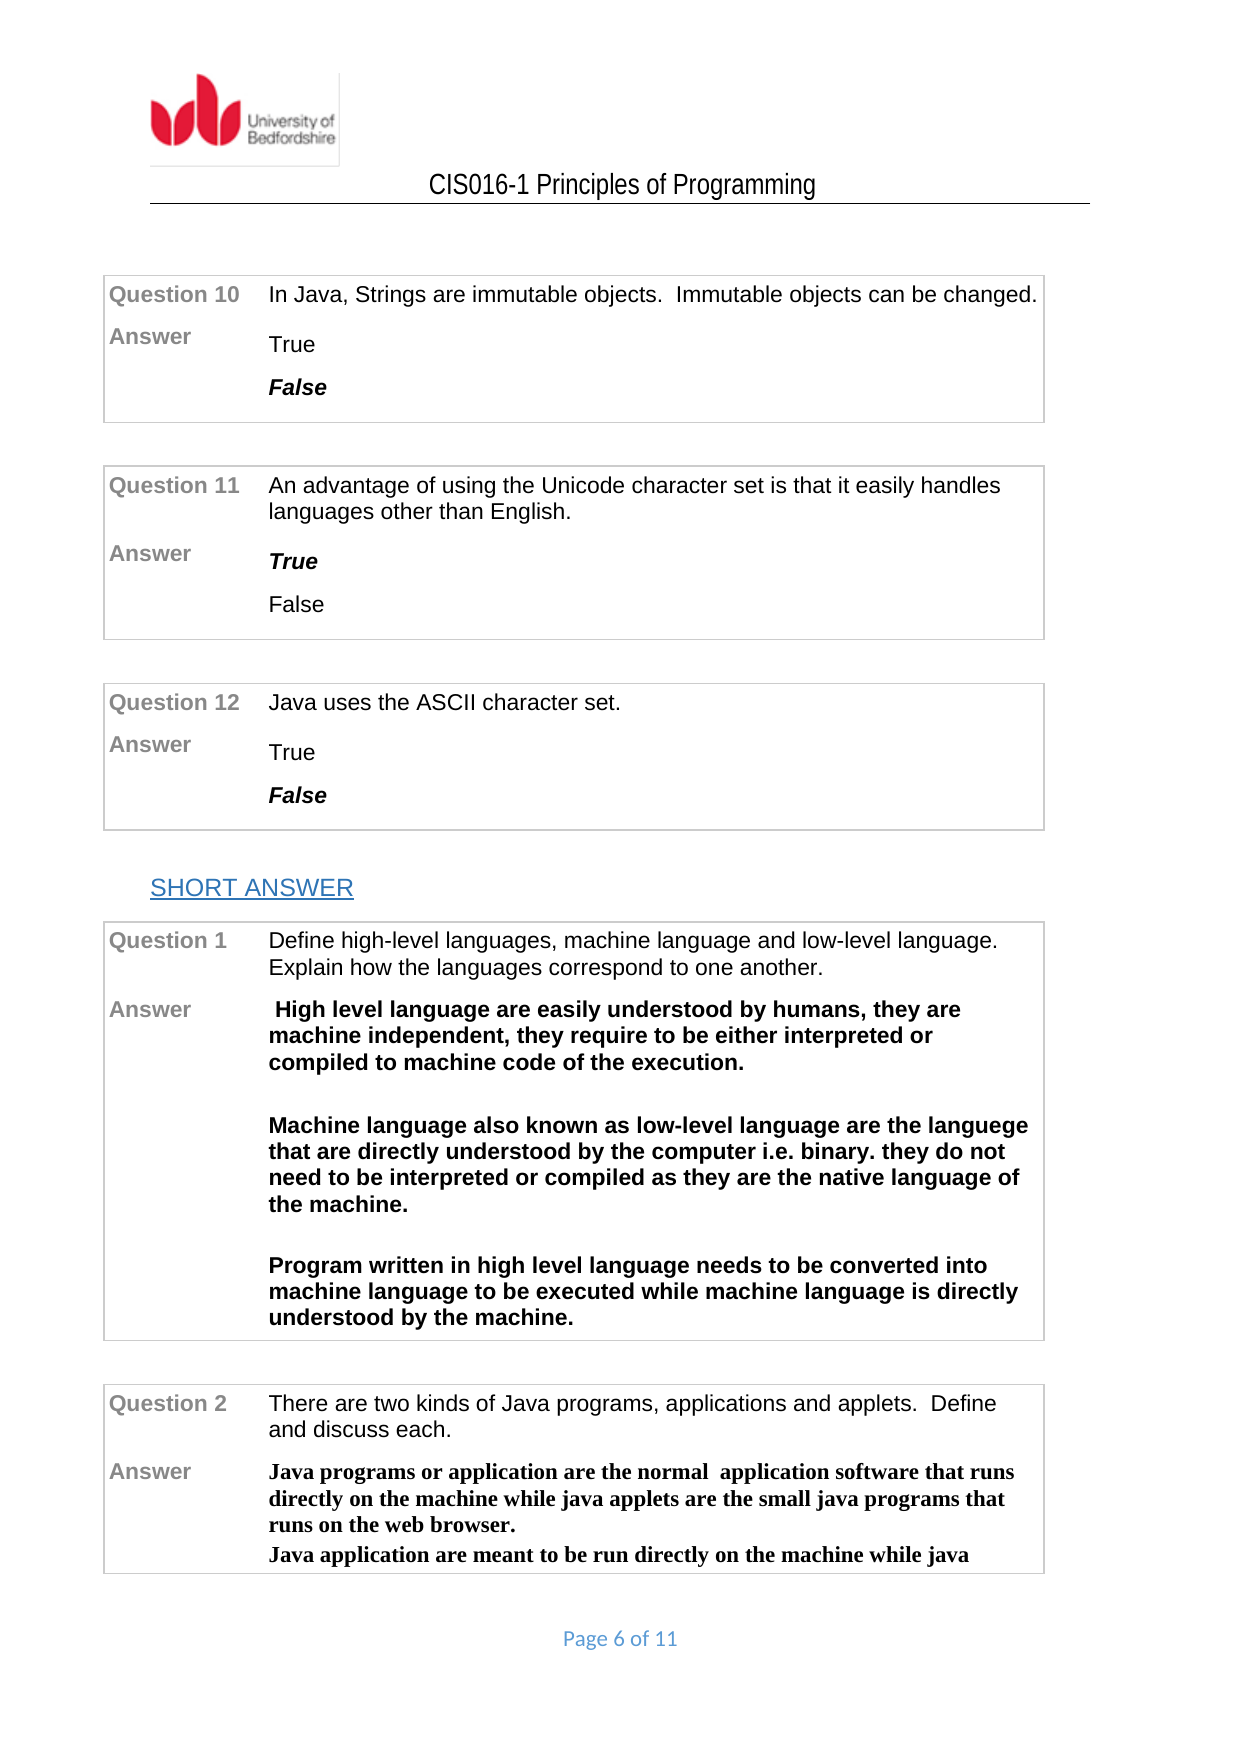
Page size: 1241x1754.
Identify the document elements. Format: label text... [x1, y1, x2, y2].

table_cell Answer [105, 318, 264, 421]
table_cell True False [264, 318, 1043, 421]
table_cell Answer [105, 726, 264, 829]
table_cell Answer [105, 1454, 264, 1572]
table_header Java uses the ASCII character set. [264, 684, 1043, 726]
table_header Question 12 [105, 684, 264, 726]
table_header An advantage of using the Unicode character set is that it easily handles languages other than English. [264, 467, 1043, 535]
table_cell True False [264, 726, 1043, 829]
table_cell Answer [105, 991, 264, 1339]
table_header There are two kinds of Java programs, applications and applets. Define and discuss each. [264, 1385, 1043, 1453]
table_header Question 1 [105, 923, 264, 991]
table_header Define high-level languages, machine language and low-level language. Explain how the languages correspond to one another. [264, 923, 1043, 991]
table_cell Answer [105, 535, 264, 638]
table_cell High level language are easily understood by humans, they are machine independent, they require to be either interpreted or compiled to machine code of the execution. Machine language also known as low-level language are the languege that are directly understood by the computer i.e. binary. they do not need to be interpreted or compiled as they are the native language of the machine. Program written in high level language needs to be converted into machine language to be executed while machine language is directly understood by the machine. [264, 991, 1043, 1339]
text SHORT ANSWER [150, 873, 1090, 902]
table_header Question 10 [105, 276, 264, 318]
table_cell Java programs or application are the normal application software that runs directly on the machine while java applets are the small java programs that runs on the web browser. Java application are meant to be run directly on the machine while java [264, 1454, 1043, 1572]
table_header In Java, Strings are immutable objects. Immutable objects can be changed. [264, 276, 1043, 318]
table_header Question 2 [105, 1385, 264, 1453]
table_header Question 11 [105, 467, 264, 535]
table_cell True False [264, 535, 1043, 638]
picture [150, 73, 341, 168]
